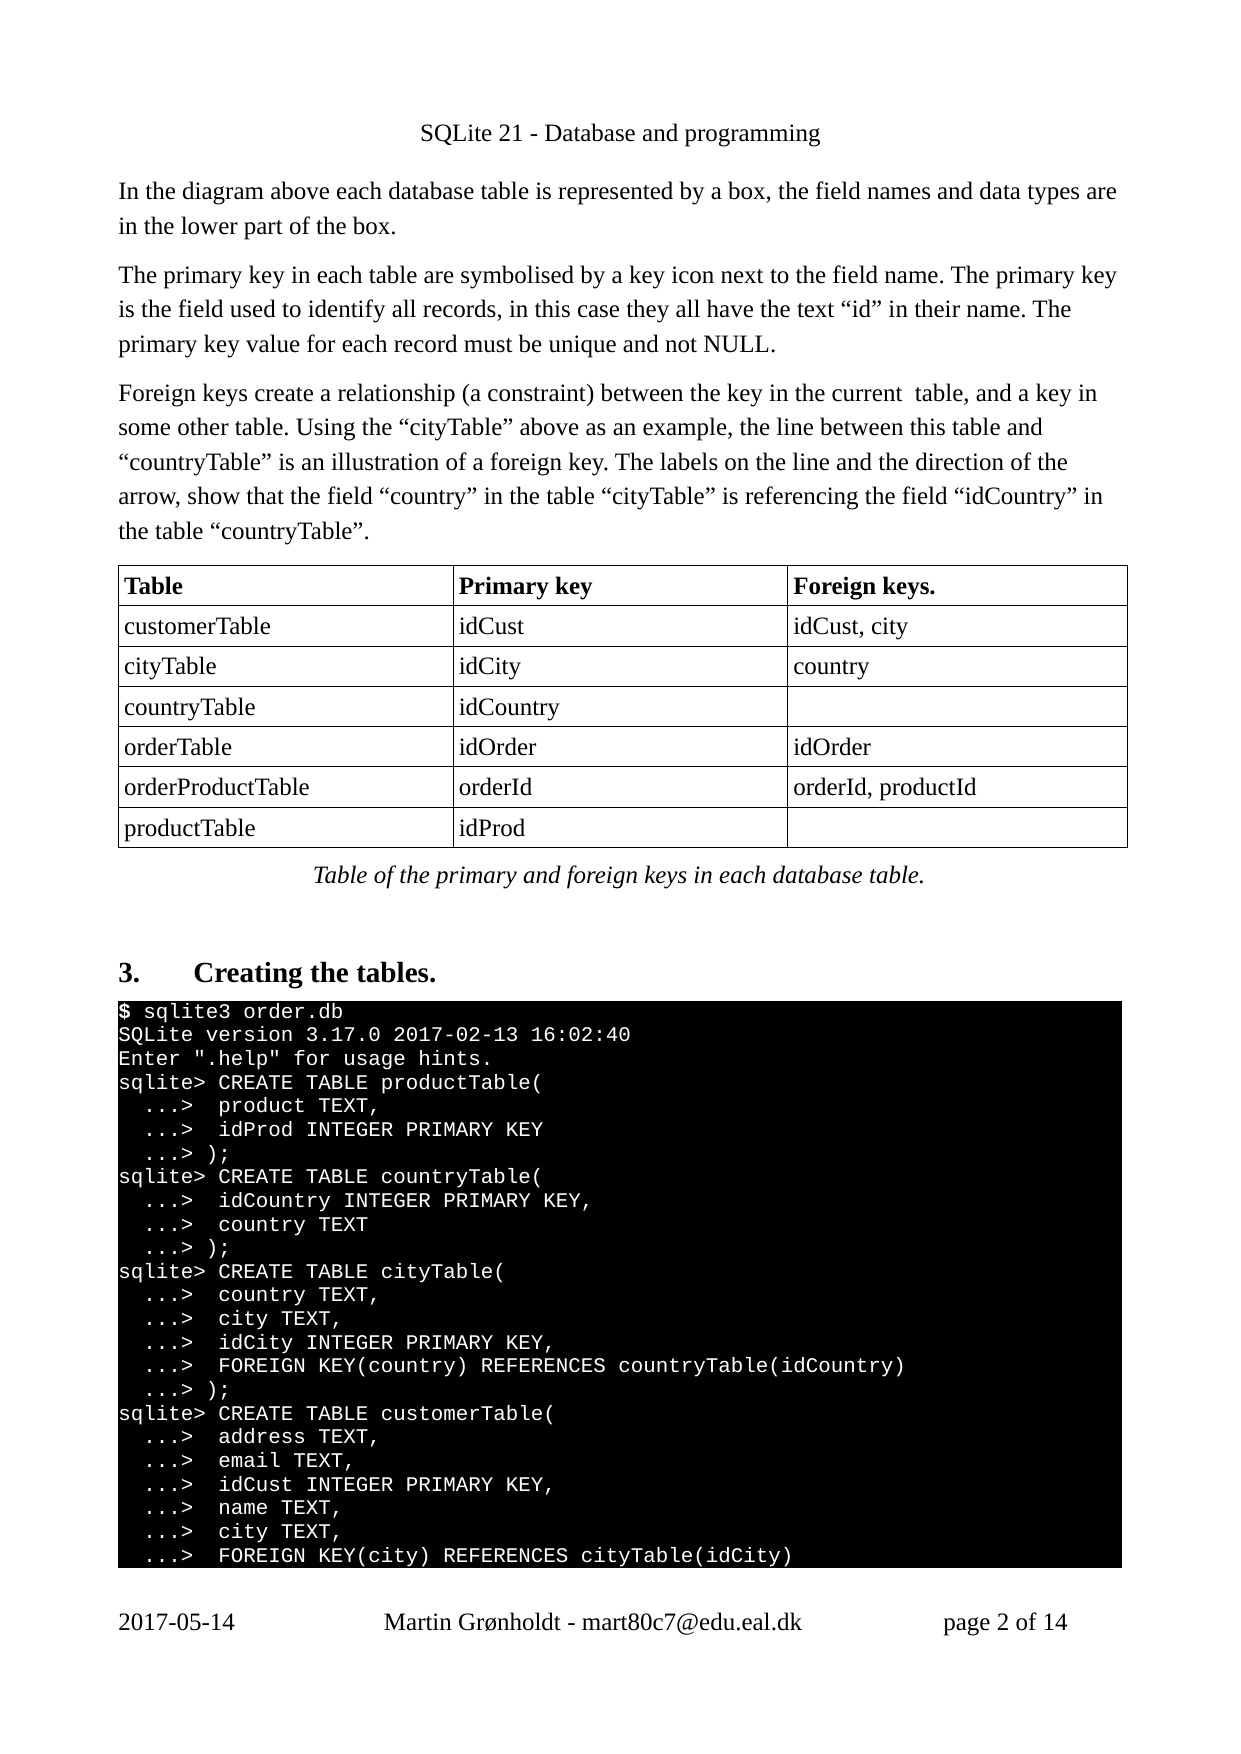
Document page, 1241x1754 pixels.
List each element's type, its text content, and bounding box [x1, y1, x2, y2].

table_cell idProd [454, 808, 787, 847]
table_cell orderProductTable [119, 767, 453, 807]
table_cell country [788, 647, 1127, 686]
text In the diagram above each database table is represented by a box, the field names and data types are in the lower part of the box. [118, 176, 1122, 239]
text Foreign keys create a relationship (a constraint) between the key in the current table, and a key in some other table. Using the “cityTable” above as an example, the line between this table and “countryTable” is an illustration of a foreign key. The labels on the line and the direction of the arrow, show that the field “country” in the table “cityTable” is referencing the field “idCountry” in the table “countryTable”. [118, 378, 1122, 544]
text The primary key in each table are symbolised by a key icon next to the field name. The primary key is the field used to identify all records, in this case they all have the text “id” in their name. The primary key value for each record must be unique and not NULL. [118, 260, 1122, 358]
text $ sqlite3 order.db SQLite version 3.17.0 2017-02-13 16:02:40 Enter ".help" for usage hints. sqlite> CREATE TABLE productTable( ...> product TEXT, ...> idProd INTEGER PRIMARY KEY ...> ); sqlite> CREATE TABLE countryTable( ...> idCountry INTEGER PRIMARY KEY, ...> country TEXT ...> ); sqlite> CREATE TABLE cityTable( ...> country TEXT, ...> city TEXT, ...> idCity INTEGER PRIMARY KEY, ...> FOREIGN KEY(country) REFERENCES countryTable(idCountry) ...> ); sqlite> CREATE TABLE customerTable( ...> address TEXT, ...> email TEXT, ...> idCust INTEGER PRIMARY KEY, ...> name TEXT, ...> city TEXT, ...> FOREIGN KEY(city) REFERENCES cityTable(idCity) [118, 1001, 1122, 1568]
table_cell customerTable [119, 606, 453, 646]
table_cell orderId, productId [788, 767, 1127, 807]
table_cell [788, 687, 1127, 726]
table_cell orderId [454, 767, 787, 807]
table_header Primary key [454, 566, 787, 605]
table_cell countryTable [119, 687, 453, 726]
table_cell orderTable [119, 727, 453, 766]
table_cell idCity [454, 647, 787, 686]
table_cell idCountry [454, 687, 787, 726]
table_cell idOrder [454, 727, 787, 766]
subtitle Creating the tables. [118, 955, 1122, 988]
table_cell [788, 808, 1127, 847]
table_cell idOrder [788, 727, 1127, 766]
table_header Table [119, 566, 453, 605]
table_cell idCust, city [788, 606, 1127, 646]
table_cell idCust [454, 606, 787, 646]
table_cell productTable [119, 808, 453, 847]
table_cell cityTable [119, 647, 453, 686]
table_header Foreign keys. [788, 566, 1127, 605]
text Table of the primary and foreign keys in each database table. [118, 860, 1122, 888]
